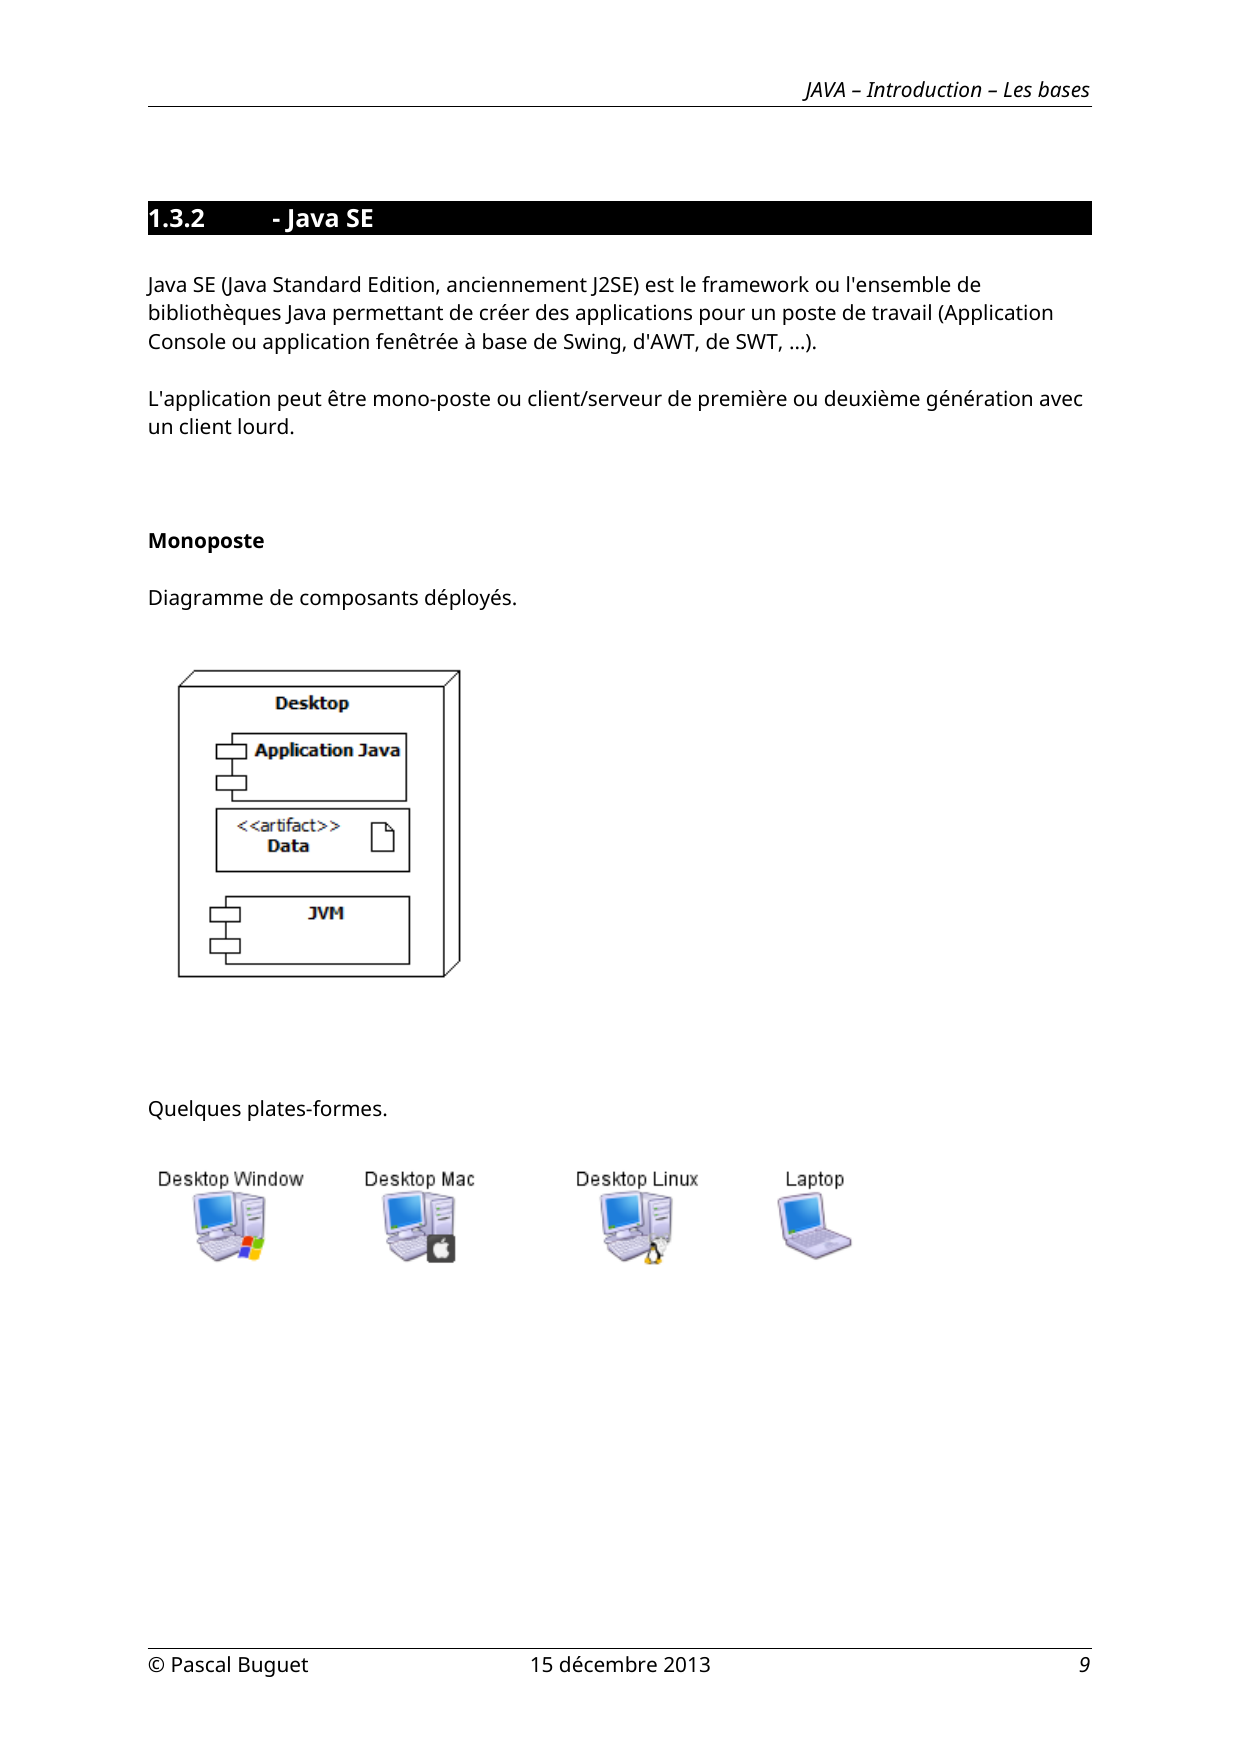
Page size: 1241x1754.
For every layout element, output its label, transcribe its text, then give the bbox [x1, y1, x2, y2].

text Diagramme de composants déployés. [148, 583, 1092, 611]
text Monoposte [148, 526, 1092, 554]
text Java SE (Java Standard Edition, anciennement J2SE) est le framework ou l'ensemble de bibliothèques Java permettant de créer des applications pour un poste de travail (Application Console ou application fenêtrée à base de Swing, d'AWT, de SWT, …). [148, 270, 1092, 355]
text L'application peut être mono-poste ou client/serveur de première ou deuxième génération avec un client lourd. [148, 384, 1092, 441]
picture [147, 639, 492, 1009]
text Quelques plates-formes. [148, 1094, 1092, 1122]
subtitle - Java SE [148, 201, 1092, 235]
picture [147, 1150, 875, 1285]
